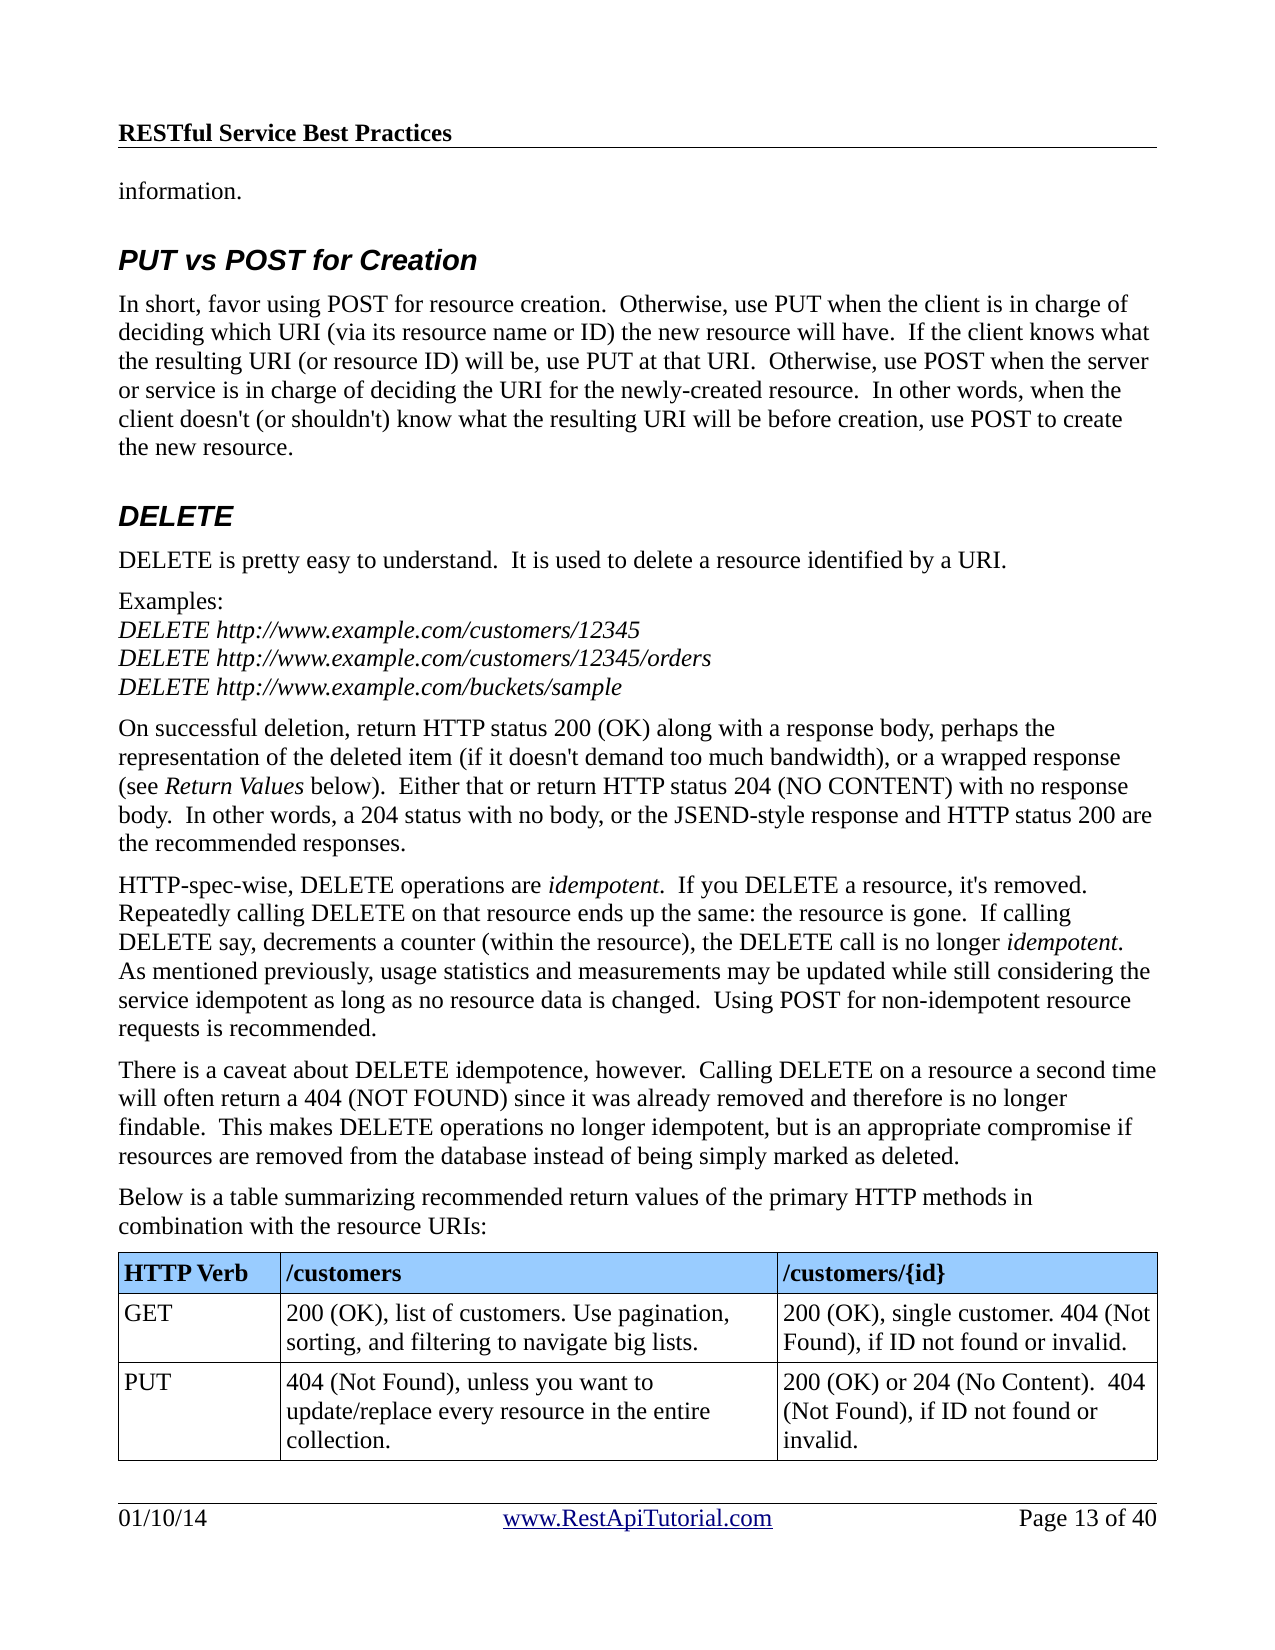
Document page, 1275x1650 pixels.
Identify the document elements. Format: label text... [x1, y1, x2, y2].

text In short, favor using POST for resource creation. Otherwise, use PUT when the client is in charge of deciding which URI (via its resource name or ID) the new resource will have. If the client knows what the resulting URI (or resource ID) will be, use PUT at that URI. Otherwise, use POST when the server or service is in charge of deciding the URI for the newly-created resource. In other words, when the client doesn't (or shouldn't) know what the resulting URI will be before creation, use POST to create the new resource. [118, 289, 1157, 461]
text Below is a table summarizing recommended return values of the primary HTTP methods in combination with the resource URIs: [118, 1182, 1157, 1240]
table_cell GET [119, 1294, 280, 1362]
table_cell 200 (OK), list of customers. Use pagination, sorting, and filtering to navigate big lists. [281, 1294, 777, 1362]
text DELETE http://www.example.com/customers/12345/orders [118, 643, 1157, 672]
table_header HTTP Verb [119, 1253, 280, 1293]
table_cell 404 (Not Found), unless you want to update/replace every resource in the entire collection. [281, 1363, 777, 1459]
table_header /customers [281, 1253, 777, 1293]
text There is a caveat about DELETE idempotence, however. Calling DELETE on a resource a second time will often return a 404 (NOT FOUND) since it was already removed and therefore is no longer findable. This makes DELETE operations no longer idempotent, but is an appropriate compromise if resources are removed from the database instead of being simply marked as deleted. [118, 1055, 1157, 1170]
subtitle DELETE [118, 499, 1157, 532]
table_cell 200 (OK) or 204 (No Content). 404 (Not Found), if ID not found or invalid. [778, 1363, 1157, 1459]
text On successful deletion, return HTTP status 200 (OK) along with a response body, perhaps the representation of the deleted item (if it doesn't demand too much bandwidth), or a wrapped response (see Return Values below). Either that or return HTTP status 204 (NO CONTENT) with no response body. In other words, a 204 status with no body, or the JSEND-style response and HTTP status 200 are the recommended responses. [118, 713, 1157, 857]
table_cell 200 (OK), single customer. 404 (Not Found), if ID not found or invalid. [778, 1294, 1157, 1362]
text DELETE is pretty easy to understand. It is used to delete a resource identified by a URI. [118, 545, 1157, 573]
table_cell PUT [119, 1363, 280, 1459]
text Examples: [118, 586, 1157, 615]
table_header /customers/{id} [778, 1253, 1157, 1293]
text DELETE http://www.example.com/buckets/sample [118, 672, 1157, 701]
text DELETE http://www.example.com/customers/12345 [118, 615, 1157, 643]
text information. [118, 176, 1157, 205]
text HTTP-spec-wise, DELETE operations are idempotent. If you DELETE a resource, it's removed. Repeatedly calling DELETE on that resource ends up the same: the resource is gone. If calling DELETE say, decrements a counter (within the resource), the DELETE call is no longer idempotent. As mentioned previously, usage statistics and measurements may be updated while still considering the service idempotent as long as no resource data is changed. Using POST for non-idempotent resource requests is recommended. [118, 870, 1157, 1042]
subtitle PUT vs POST for Creation [118, 243, 1157, 276]
